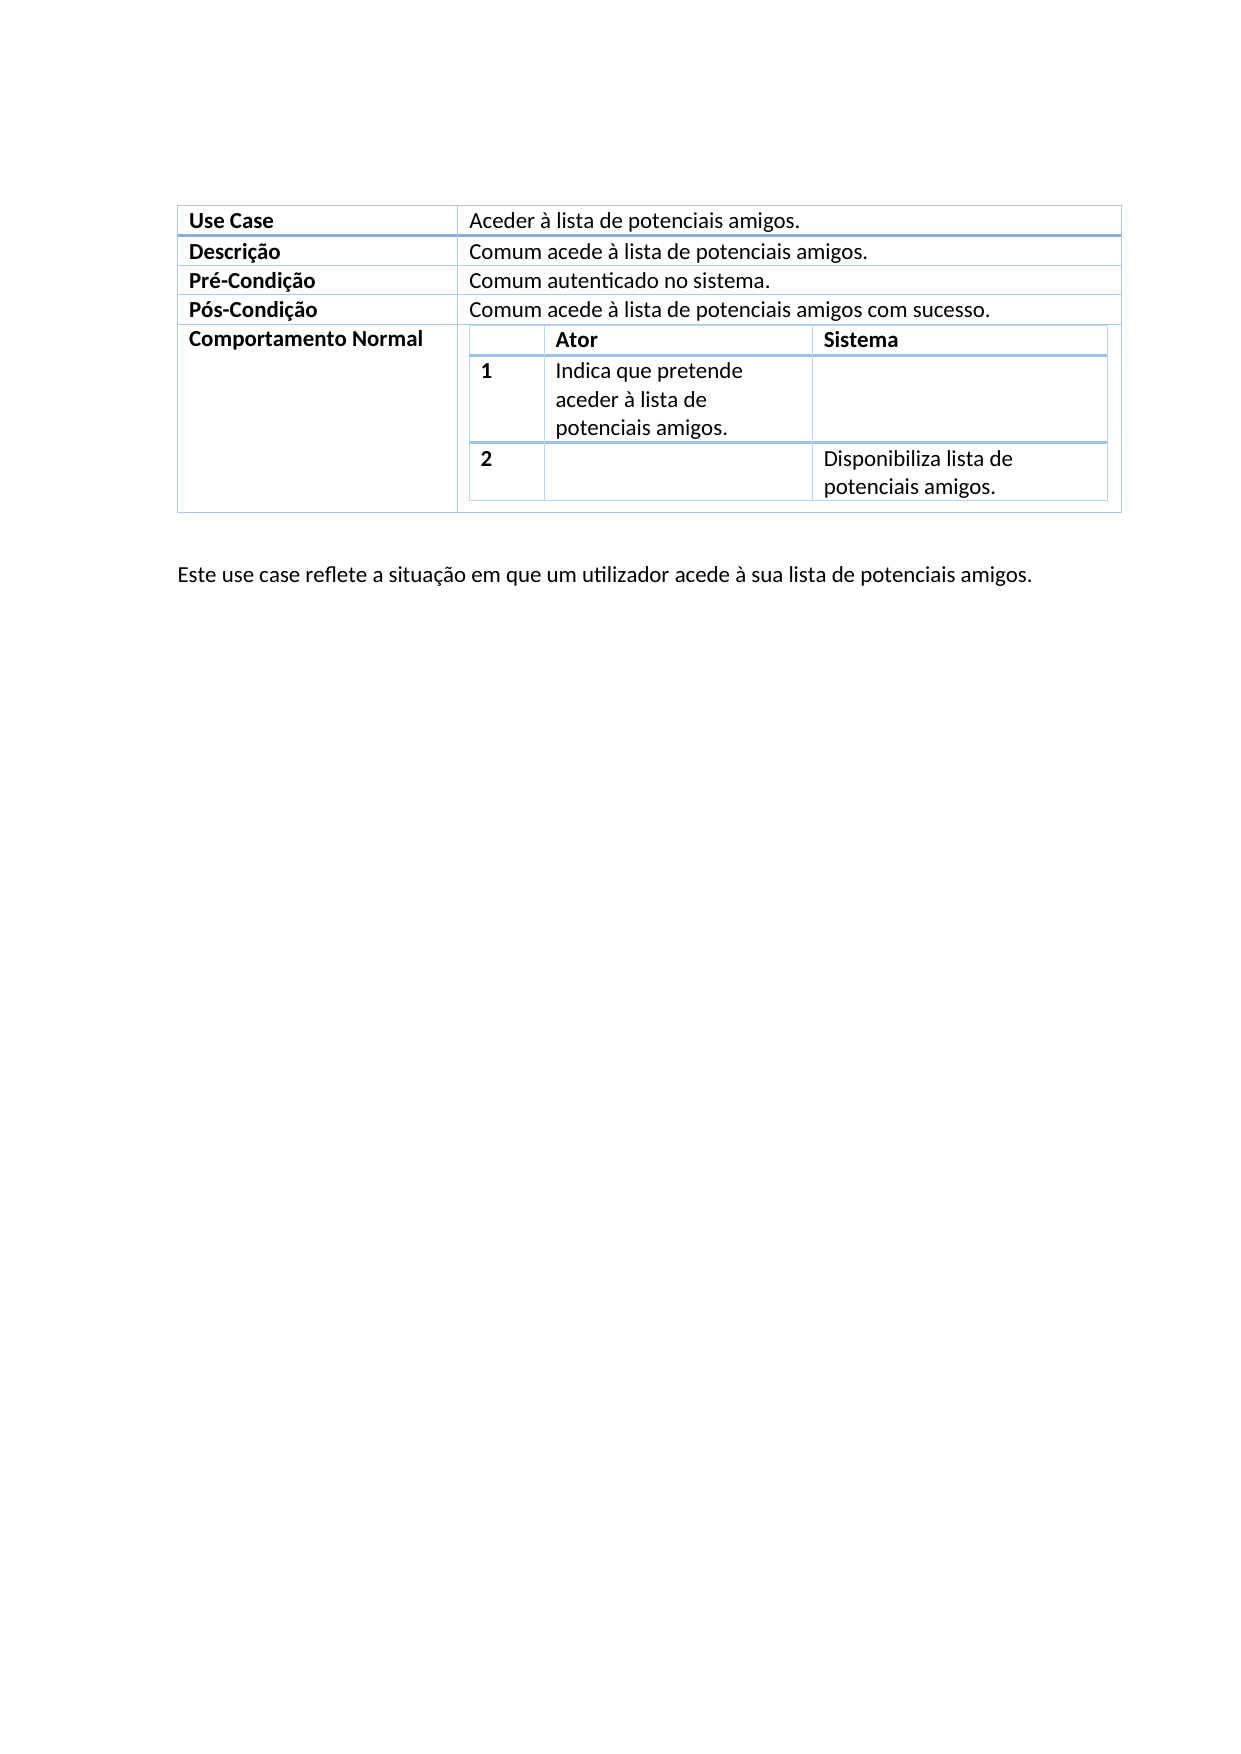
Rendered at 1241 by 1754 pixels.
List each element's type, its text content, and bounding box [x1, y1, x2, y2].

table_header Sistema [813, 326, 1107, 353]
table_cell 2 [470, 444, 544, 500]
table_cell Indica que pretende aceder à lista de potenciais amigos. [545, 357, 812, 441]
table_header [470, 326, 544, 353]
table_cell Pré-Condição [178, 266, 457, 294]
table_cell Comum acede à lista de potenciais amigos com sucesso. [458, 295, 1121, 323]
table_cell Disponibiliza lista de potenciais amigos. [813, 444, 1107, 500]
text Este use case reflete a situação em que um utilizador acede à sua lista de potenciais amigos. [177, 560, 1063, 588]
table_cell 1 [470, 357, 544, 441]
table_header Ator [545, 326, 812, 353]
table_header Use Case [178, 206, 457, 234]
table_header Aceder à lista de potenciais amigos. [458, 206, 1121, 234]
table_cell Comum acede à lista de potenciais amigos. [458, 237, 1121, 265]
table_cell Pós-Condição [178, 295, 457, 323]
table_cell Comportamento Normal [178, 325, 457, 512]
table_cell [813, 357, 1107, 441]
table_cell [545, 444, 812, 500]
table_cell [458, 325, 1121, 512]
table_cell Descrição [178, 237, 457, 265]
table_cell Comum autenticado no sistema. [458, 266, 1121, 294]
